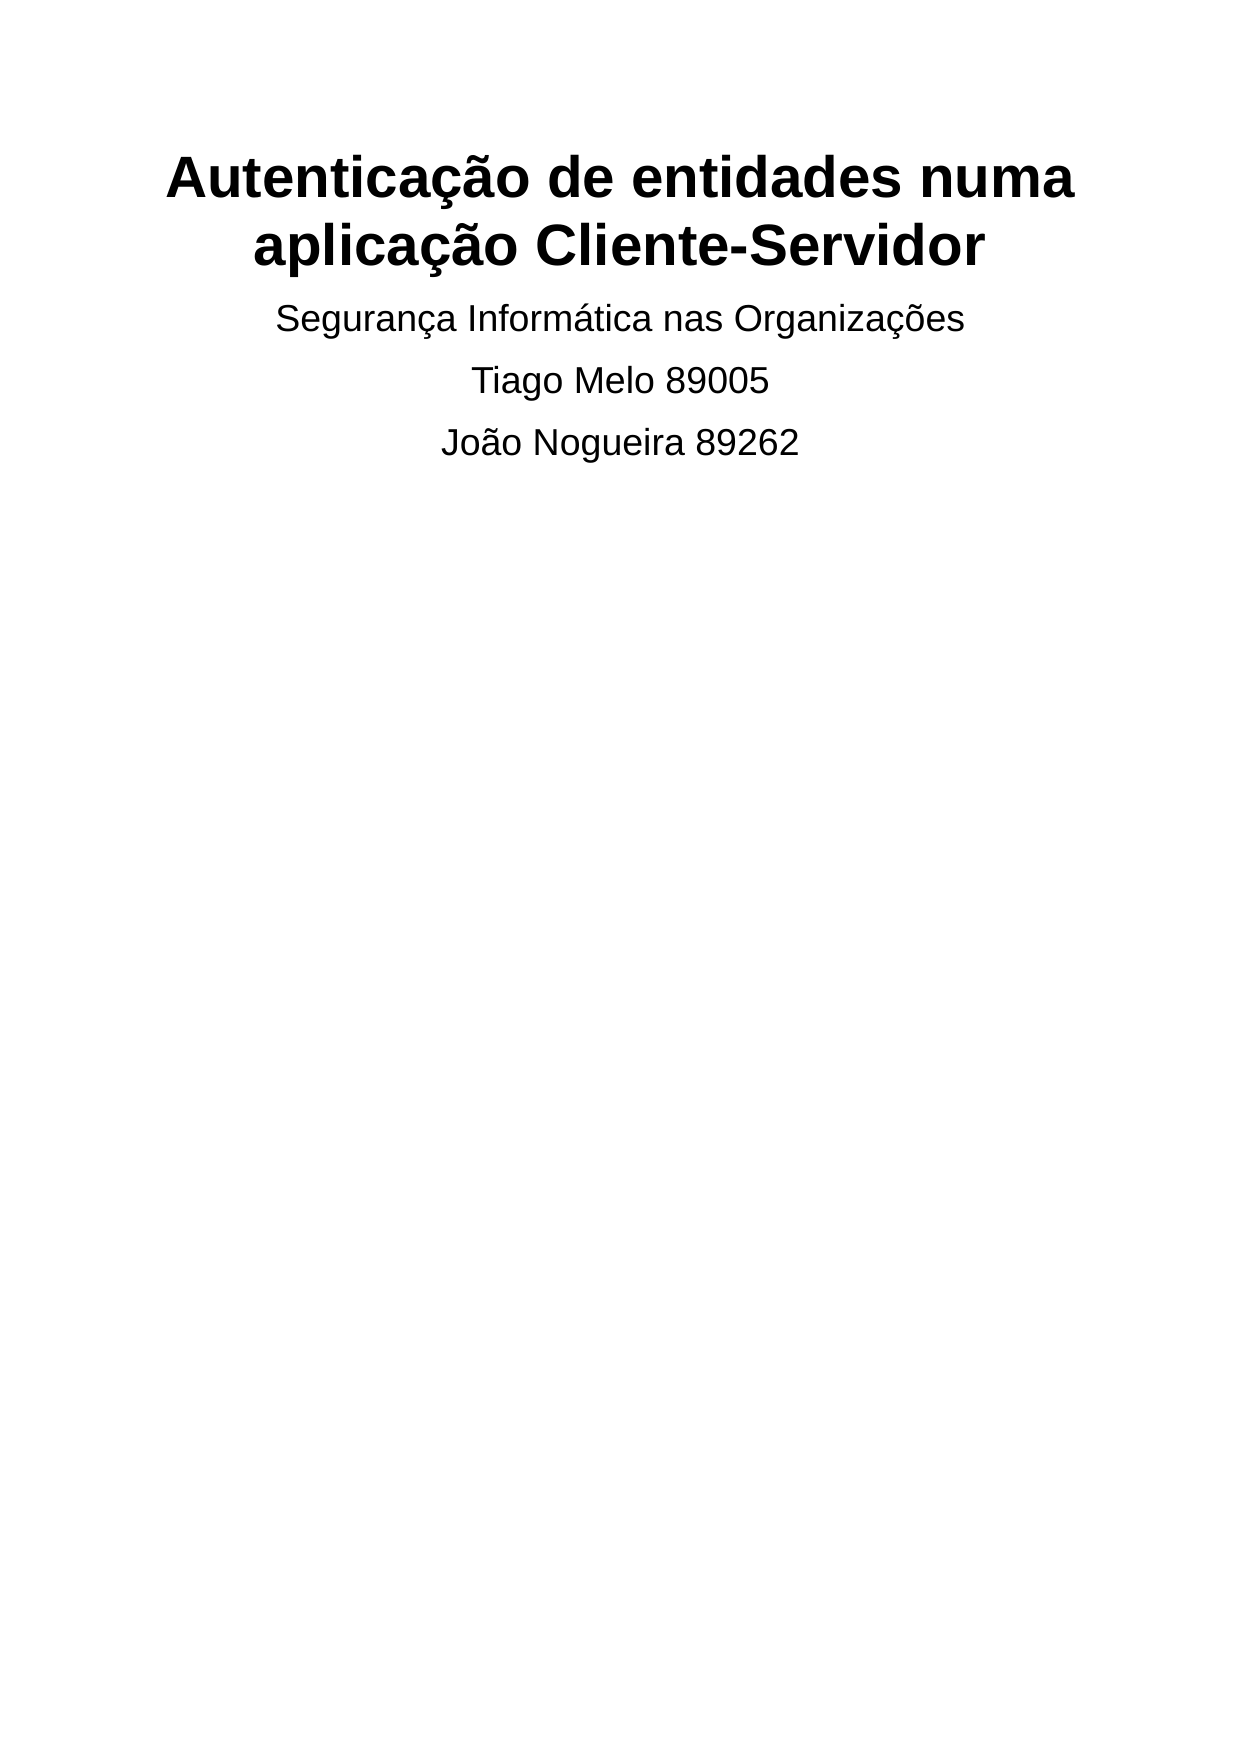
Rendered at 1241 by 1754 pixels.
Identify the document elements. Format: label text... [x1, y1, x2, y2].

title Autenticação de entidades numa aplicação Cliente-Servidor [118, 143, 1122, 277]
subtitle Tiago Melo 89005 [118, 358, 1122, 401]
subtitle Segurança Informática nas Organizações [118, 296, 1122, 339]
subtitle João Nogueira 89262 [118, 420, 1122, 463]
